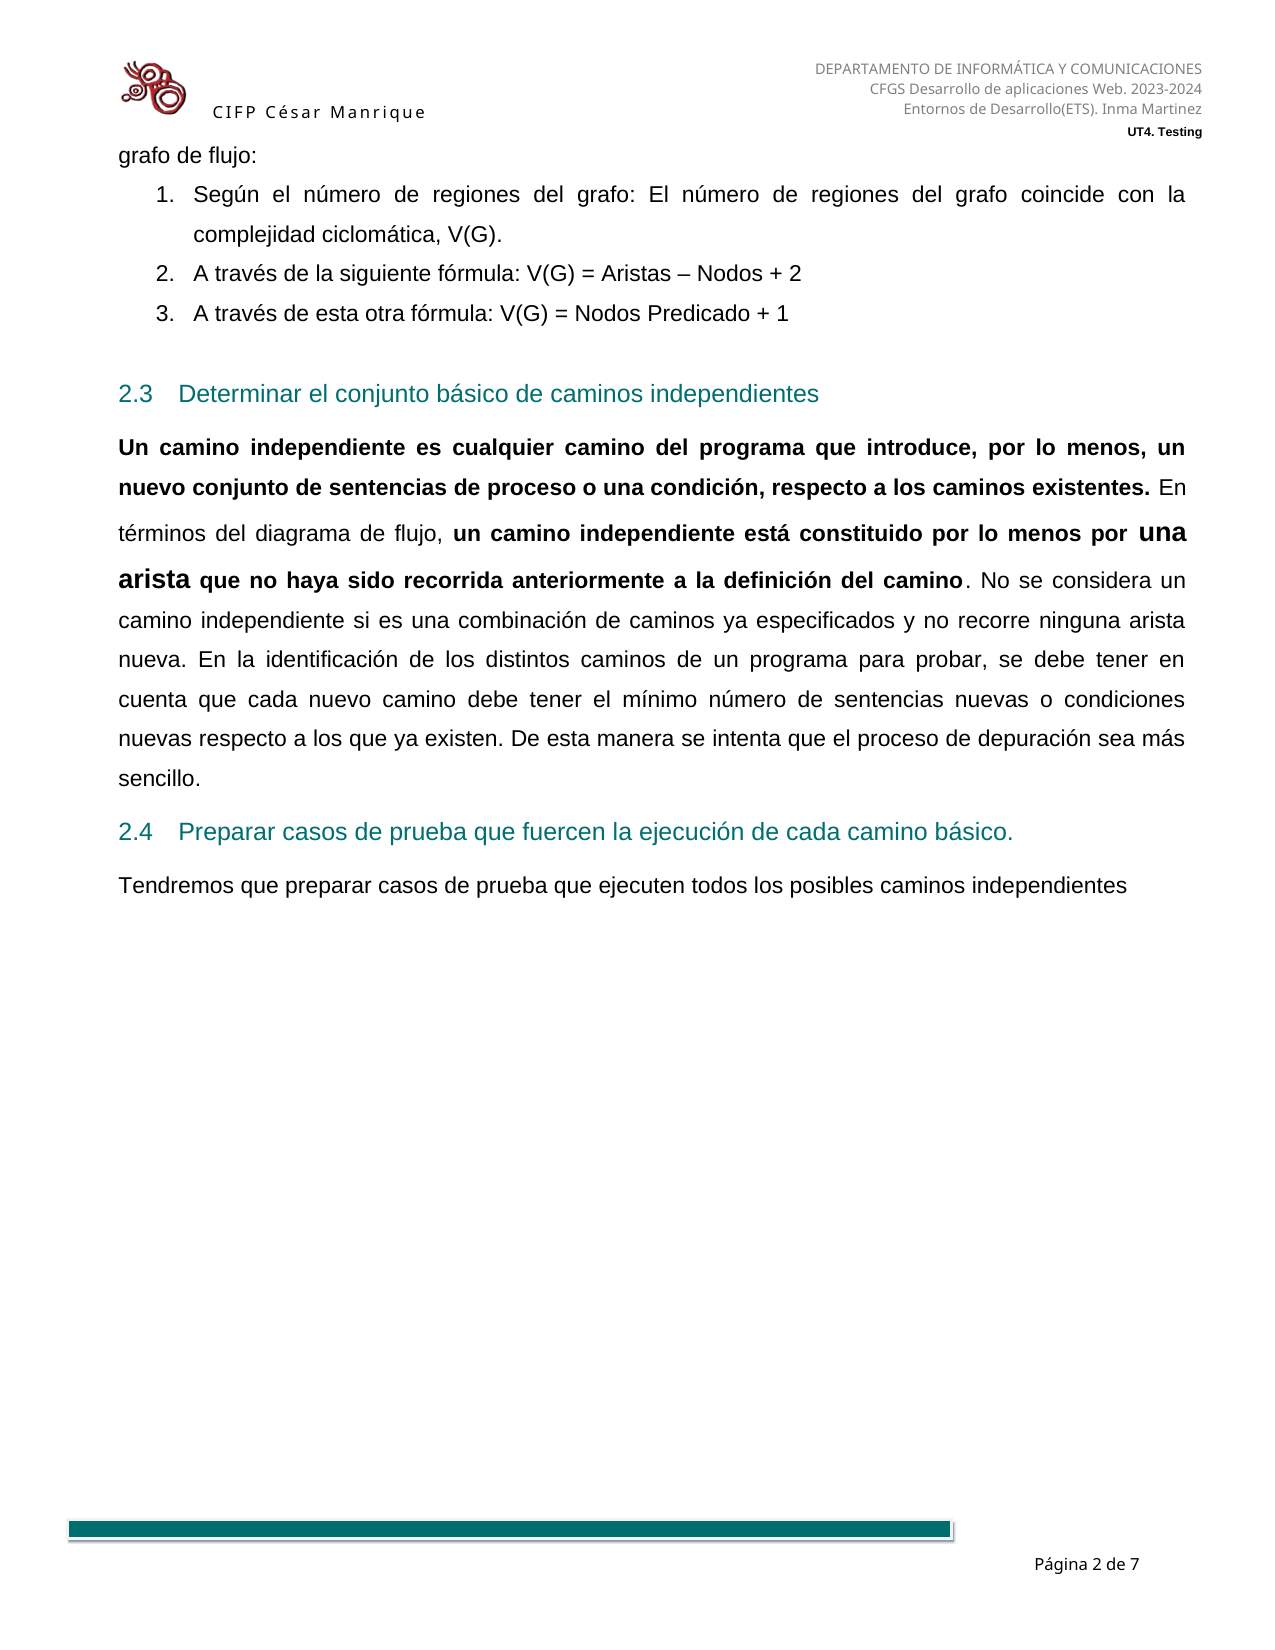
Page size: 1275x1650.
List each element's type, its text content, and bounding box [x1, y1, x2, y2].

list Según el número de regiones del grafo: El número de regiones del grafo coincide con la complejidad ciclomática, V(G). [156, 181, 1186, 247]
list A través de esta otra fórmula: V(G) = Nodos Predicado + 1 [156, 300, 1186, 326]
list A través de la siguiente fórmula: V(G) = Aristas – Nodos + 2 [156, 260, 1186, 287]
subtitle Determinar el conjunto básico de caminos independientes [118, 379, 1186, 407]
text grafo de flujo: [118, 142, 1186, 168]
picture [118, 59, 190, 115]
text Tendremos que preparar casos de prueba que ejecuten todos los posibles caminos independientes [118, 872, 1186, 899]
subtitle Preparar casos de prueba que fuercen la ejecución de cada camino básico. [118, 817, 1186, 846]
text Un camino independiente es cualquier camino del programa que introduce, por lo menos, un nuevo conjunto de sentencias de proceso o una condición, respecto a los caminos existentes. En términos del diagrama de flujo, un camino independiente está constituido por lo menos por una arista que no haya sido recorrida anteriormente a la definición del camino. No se considera un camino independiente si es una combinación de caminos ya especificados y no recorre ninguna arista nueva. En la identificación de los distintos caminos de un programa para probar, se debe tener en cuenta que cada nuevo camino debe tener el mínimo número de sentencias nuevas o condiciones nuevas respecto a los que ya existen. De esta manera se intenta que el proceso de depuración sea más sencillo. [118, 434, 1186, 791]
